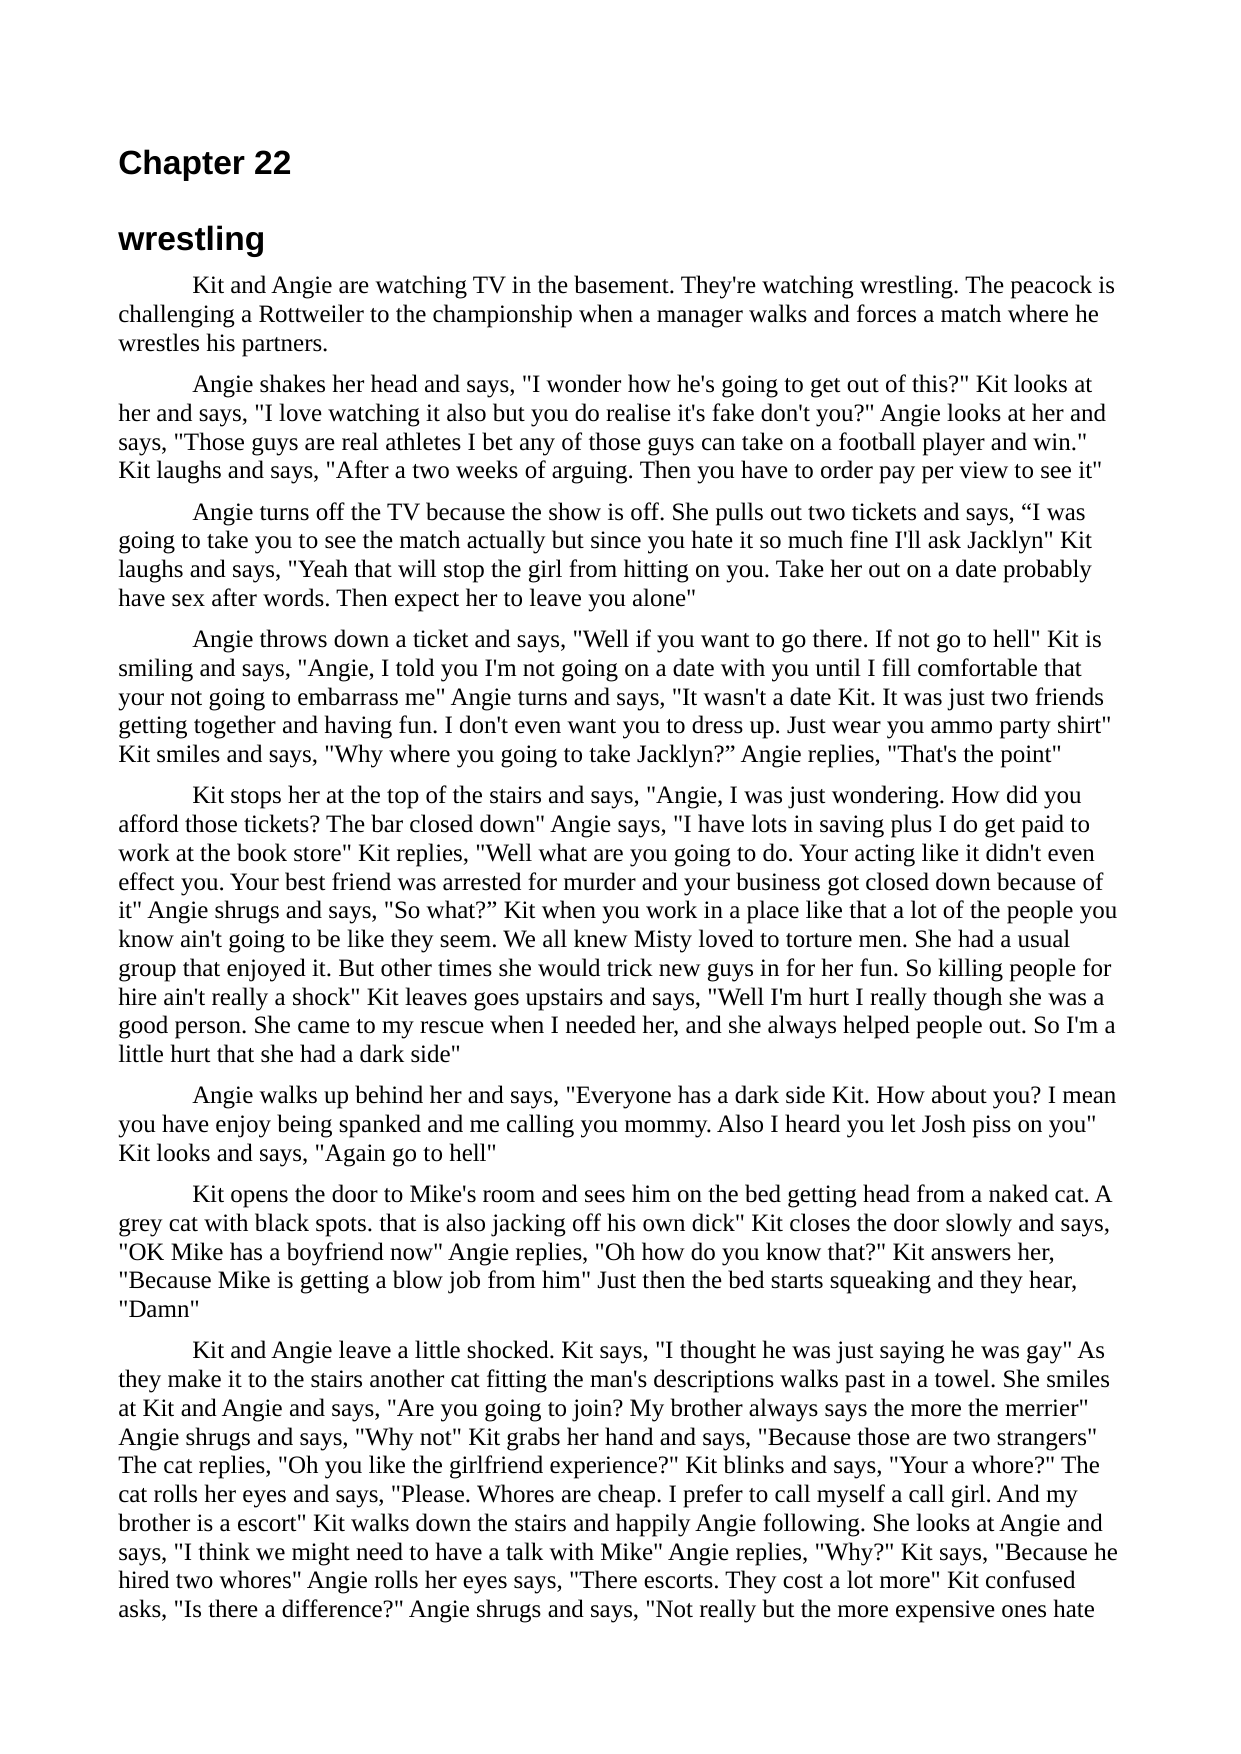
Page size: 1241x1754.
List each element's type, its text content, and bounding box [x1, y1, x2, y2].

subtitle wrestling [118, 219, 1122, 258]
subtitle Chapter 22 [118, 143, 1122, 182]
text Angie turns off the TV because the show is off. She pulls out two tickets and says, “I was going to take you to see the match actually but since you hate it so much fine I'll ask Jacklyn" Kit laughs and says, "Yeah that will stop the girl from hitting on you. Take her out on a date probably have sex after words. Then expect her to leave you alone" [118, 497, 1122, 612]
text Kit opens the door to Mike's room and sees him on the bed getting head from a naked cat. A grey cat with black spots. that is also jacking off his own dick" Kit closes the door slowly and says, "OK Mike has a boyfriend now" Angie replies, "Oh how do you know that?" Kit answers her, "Because Mike is getting a blow job from him" Just then the bed starts squeaking and they hear, "Damn" [118, 1179, 1122, 1323]
text Kit stops her at the top of the stairs and says, "Angie, I was just wondering. How did you afford those tickets? The bar closed down" Angie says, "I have lots in saving plus I do get paid to work at the book store" Kit replies, "Well what are you going to do. Your acting like it didn't even effect you. Your best friend was arrested for murder and your business got closed down because of it" Angie shrugs and says, "So what?” Kit when you work in a place like that a lot of the people you know ain't going to be like they seem. We all knew Misty loved to torture men. She had a usual group that enjoyed it. But other times she would trick new guys in for her fun. So killing people for hire ain't really a shock" Kit leaves goes upstairs and says, "Well I'm hurt I really though she was a good person. She came to my rescue when I needed her, and she always helped people out. So I'm a little hurt that she had a dark side" [118, 780, 1122, 1068]
text Kit and Angie leave a little shocked. Kit says, "I thought he was just saying he was gay" As they make it to the stairs another cat fitting the man's descriptions walks past in a towel. She smiles at Kit and Angie and says, "Are you going to join? My brother always says the more the merrier" Angie shrugs and says, "Why not" Kit grabs her hand and says, "Because those are two strangers" The cat replies, "Oh you like the girlfriend experience?" Kit blinks and says, "Your a whore?" The cat rolls her eyes and says, "Please. Whores are cheap. I prefer to call myself a call girl. And my brother is a escort" Kit walks down the stairs and happily Angie following. She looks at Angie and says, "I think we might need to have a talk with Mike" Angie replies, "Why?" Kit says, "Because he hired two whores" Angie rolls her eyes says, "There escorts. They cost a lot more" Kit confused asks, "Is there a difference?" Angie shrugs and says, "Not really but the more expensive ones hate [118, 1335, 1122, 1623]
text Angie shakes her head and says, "I wonder how he's going to get out of this?" Kit looks at her and says, "I love watching it also but you do realise it's fake don't you?" Angie looks at her and says, "Those guys are real athletes I bet any of those guys can take on a football player and win." Kit laughs and says, "After a two weeks of arguing. Then you have to order pay per view to see it" [118, 369, 1122, 484]
text Angie walks up behind her and says, "Everyone has a dark side Kit. How about you? I mean you have enjoy being spanked and me calling you mommy. Also I heard you let Josh piss on you" Kit looks and says, "Again go to hell" [118, 1080, 1122, 1167]
text Angie throws down a ticket and says, "Well if you want to go there. If not go to hell" Kit is smiling and says, "Angie, I told you I'm not going on a date with you until I fill comfortable that your not going to embarrass me" Angie turns and says, "It wasn't a date Kit. It was just two friends getting together and having fun. I don't even want you to dress up. Just wear you ammo party shirt" Kit smiles and says, "Why where you going to take Jacklyn?” Angie replies, "That's the point" [118, 624, 1122, 768]
text Kit and Angie are watching TV in the basement. They're watching wrestling. The peacock is challenging a Rottweiler to the championship when a manager walks and forces a match where he wrestles his partners. [118, 270, 1122, 357]
